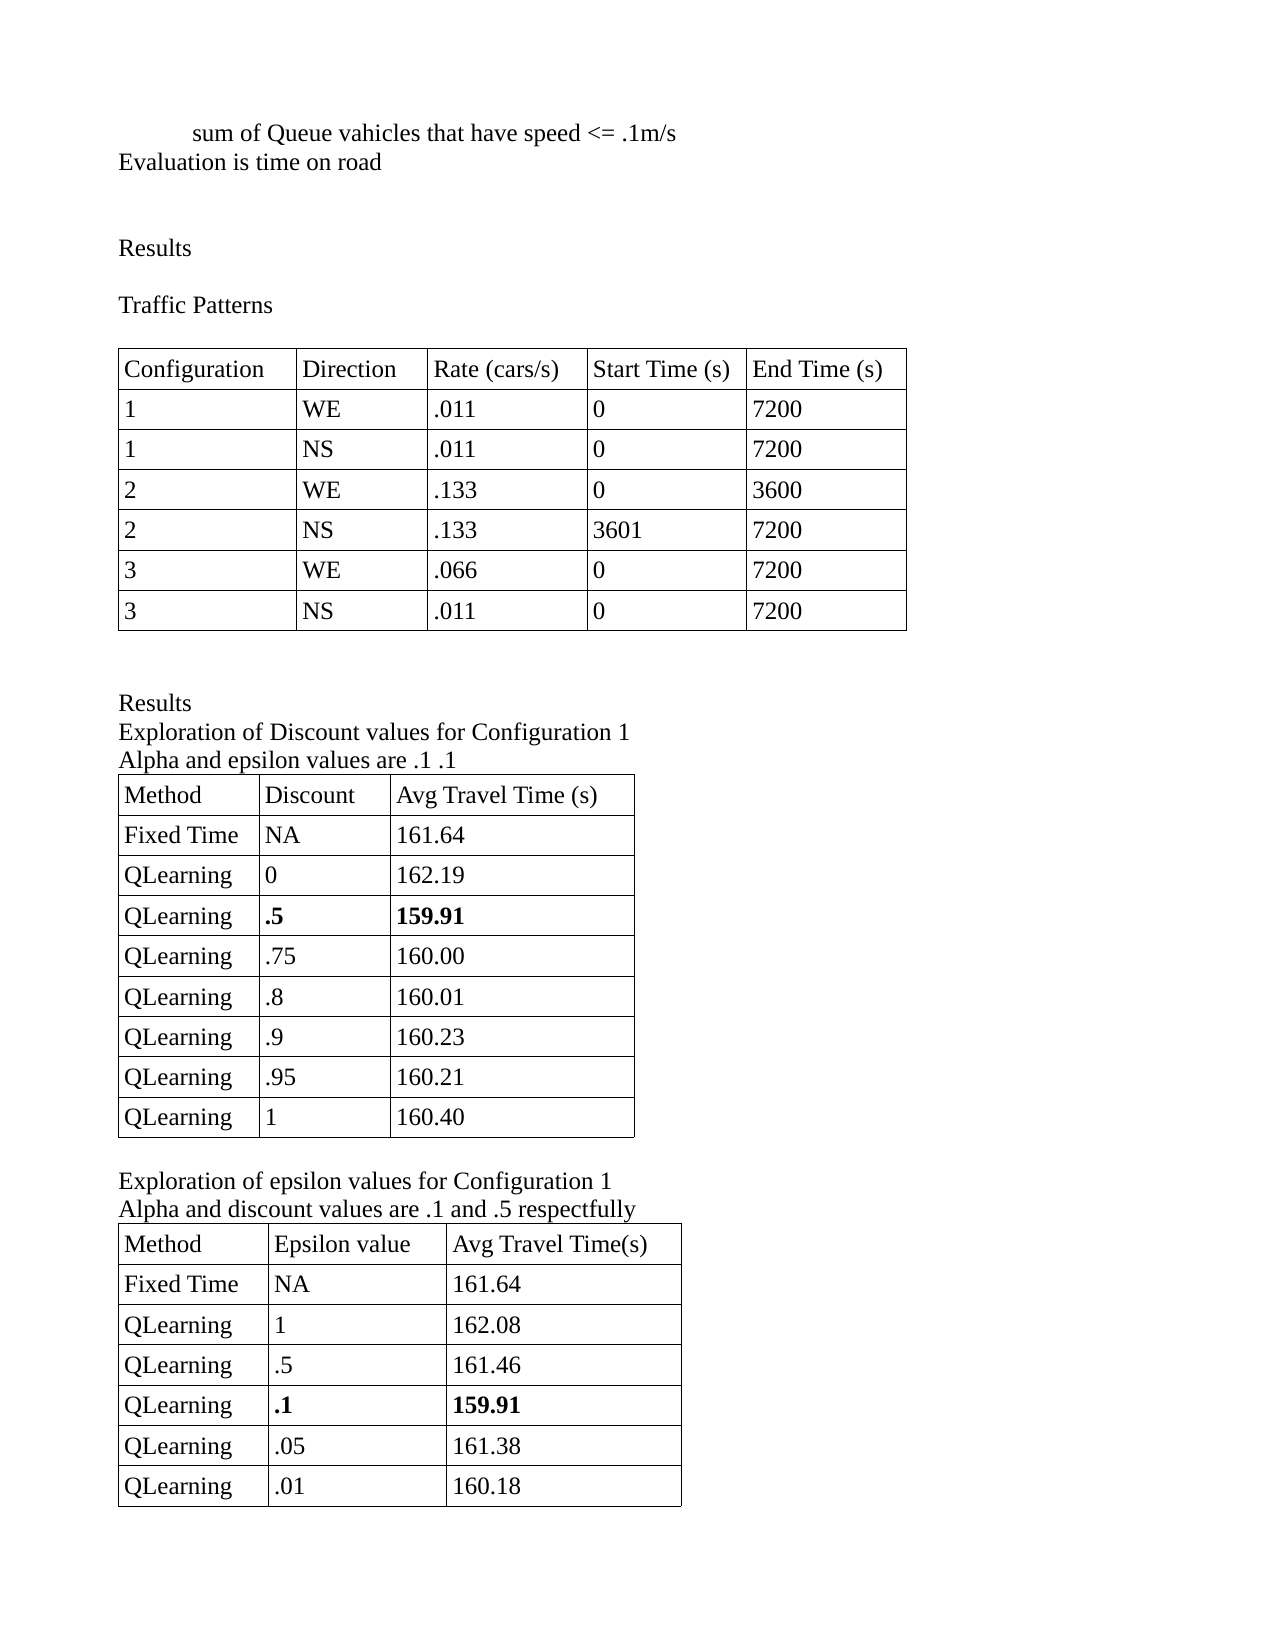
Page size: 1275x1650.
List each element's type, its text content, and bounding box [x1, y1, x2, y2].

table_cell QLearning [119, 1386, 268, 1425]
table_header Configuration [119, 349, 296, 388]
table_cell NS [297, 510, 427, 550]
text Alpha and epsilon values are .1 .1 [118, 745, 1157, 774]
table_cell Fixed Time [119, 816, 259, 855]
table_cell QLearning [119, 856, 259, 895]
table_cell 7200 [747, 430, 906, 469]
text Results [118, 688, 1157, 717]
table_cell WE [297, 390, 427, 429]
table_cell 0 [588, 551, 746, 590]
table_cell 1 [119, 390, 296, 429]
table_cell 7200 [747, 390, 906, 429]
table_cell QLearning [119, 1017, 259, 1056]
table_cell 160.23 [391, 1017, 634, 1056]
table_cell 0 [588, 390, 746, 429]
table_cell 161.46 [447, 1345, 681, 1384]
table_cell 0 [260, 856, 390, 895]
table_cell 160.18 [447, 1466, 681, 1506]
table_cell 160.00 [391, 936, 634, 976]
table_cell .8 [260, 977, 390, 1016]
table_cell 7200 [747, 510, 906, 550]
table_cell 3 [119, 551, 296, 590]
table_cell .9 [260, 1017, 390, 1056]
table_cell .95 [260, 1057, 390, 1097]
table_header End Time (s) [747, 349, 906, 388]
table_cell QLearning [119, 896, 259, 935]
table_cell NS [297, 591, 427, 630]
table_cell 159.91 [391, 896, 634, 935]
table_cell .75 [260, 936, 390, 976]
text Evaluation is time on road [118, 147, 1157, 176]
table_cell 159.91 [447, 1386, 681, 1425]
table_cell .01 [269, 1466, 446, 1506]
table_cell .011 [428, 390, 587, 429]
table_cell .011 [428, 591, 587, 630]
table_cell 0 [588, 591, 746, 630]
table_cell .133 [428, 470, 587, 509]
text Results [118, 233, 1157, 262]
table_cell 161.38 [447, 1426, 681, 1465]
table_cell QLearning [119, 1305, 268, 1344]
table_cell 2 [119, 510, 296, 550]
table_cell 7200 [747, 551, 906, 590]
text Exploration of Discount values for Configuration 1 [118, 717, 1157, 745]
text sum of Queue vahicles that have speed <= .1m/s [118, 118, 1157, 147]
table_cell 161.64 [447, 1265, 681, 1304]
table_cell 0 [588, 430, 746, 469]
table_cell 1 [260, 1098, 390, 1137]
table_header Avg Travel Time (s) [391, 775, 634, 814]
text Alpha and discount values are .1 and .5 respectfully [118, 1194, 1157, 1223]
table_cell NS [297, 430, 427, 469]
table_cell QLearning [119, 1466, 268, 1506]
table_cell .066 [428, 551, 587, 590]
table_cell WE [297, 551, 427, 590]
table_cell NA [260, 816, 390, 855]
table_cell NA [269, 1265, 446, 1304]
table_cell .1 [269, 1386, 446, 1425]
table_cell QLearning [119, 1098, 259, 1137]
table_header Direction [297, 349, 427, 388]
table_cell .5 [269, 1345, 446, 1384]
table_cell 162.08 [447, 1305, 681, 1344]
table_cell QLearning [119, 1057, 259, 1097]
table_cell 160.40 [391, 1098, 634, 1137]
table_cell 162.19 [391, 856, 634, 895]
table_header Discount [260, 775, 390, 814]
table_cell QLearning [119, 1426, 268, 1465]
table_cell 1 [269, 1305, 446, 1344]
table_cell 2 [119, 470, 296, 509]
table_cell .5 [260, 896, 390, 935]
table_cell 3600 [747, 470, 906, 509]
table_cell QLearning [119, 1345, 268, 1384]
table_cell 0 [588, 470, 746, 509]
table_cell .05 [269, 1426, 446, 1465]
table_cell QLearning [119, 977, 259, 1016]
table_header Start Time (s) [588, 349, 746, 388]
text Traffic Patterns [118, 291, 1157, 319]
table_cell 160.01 [391, 977, 634, 1016]
table_cell 3601 [588, 510, 746, 550]
table_header Method [119, 775, 259, 814]
table_header Avg Travel Time(s) [447, 1224, 681, 1264]
text Exploration of epsilon values for Configuration 1 [118, 1166, 1157, 1194]
table_header Rate (cars/s) [428, 349, 587, 388]
table_cell 161.64 [391, 816, 634, 855]
table_cell WE [297, 470, 427, 509]
table_cell 1 [119, 430, 296, 469]
table_cell 160.21 [391, 1057, 634, 1097]
table_cell Fixed Time [119, 1265, 268, 1304]
table_header Method [119, 1224, 268, 1264]
table_cell .011 [428, 430, 587, 469]
table_header Epsilon value [269, 1224, 446, 1264]
table_cell QLearning [119, 936, 259, 976]
table_cell .133 [428, 510, 587, 550]
table_cell 3 [119, 591, 296, 630]
table_cell 7200 [747, 591, 906, 630]
